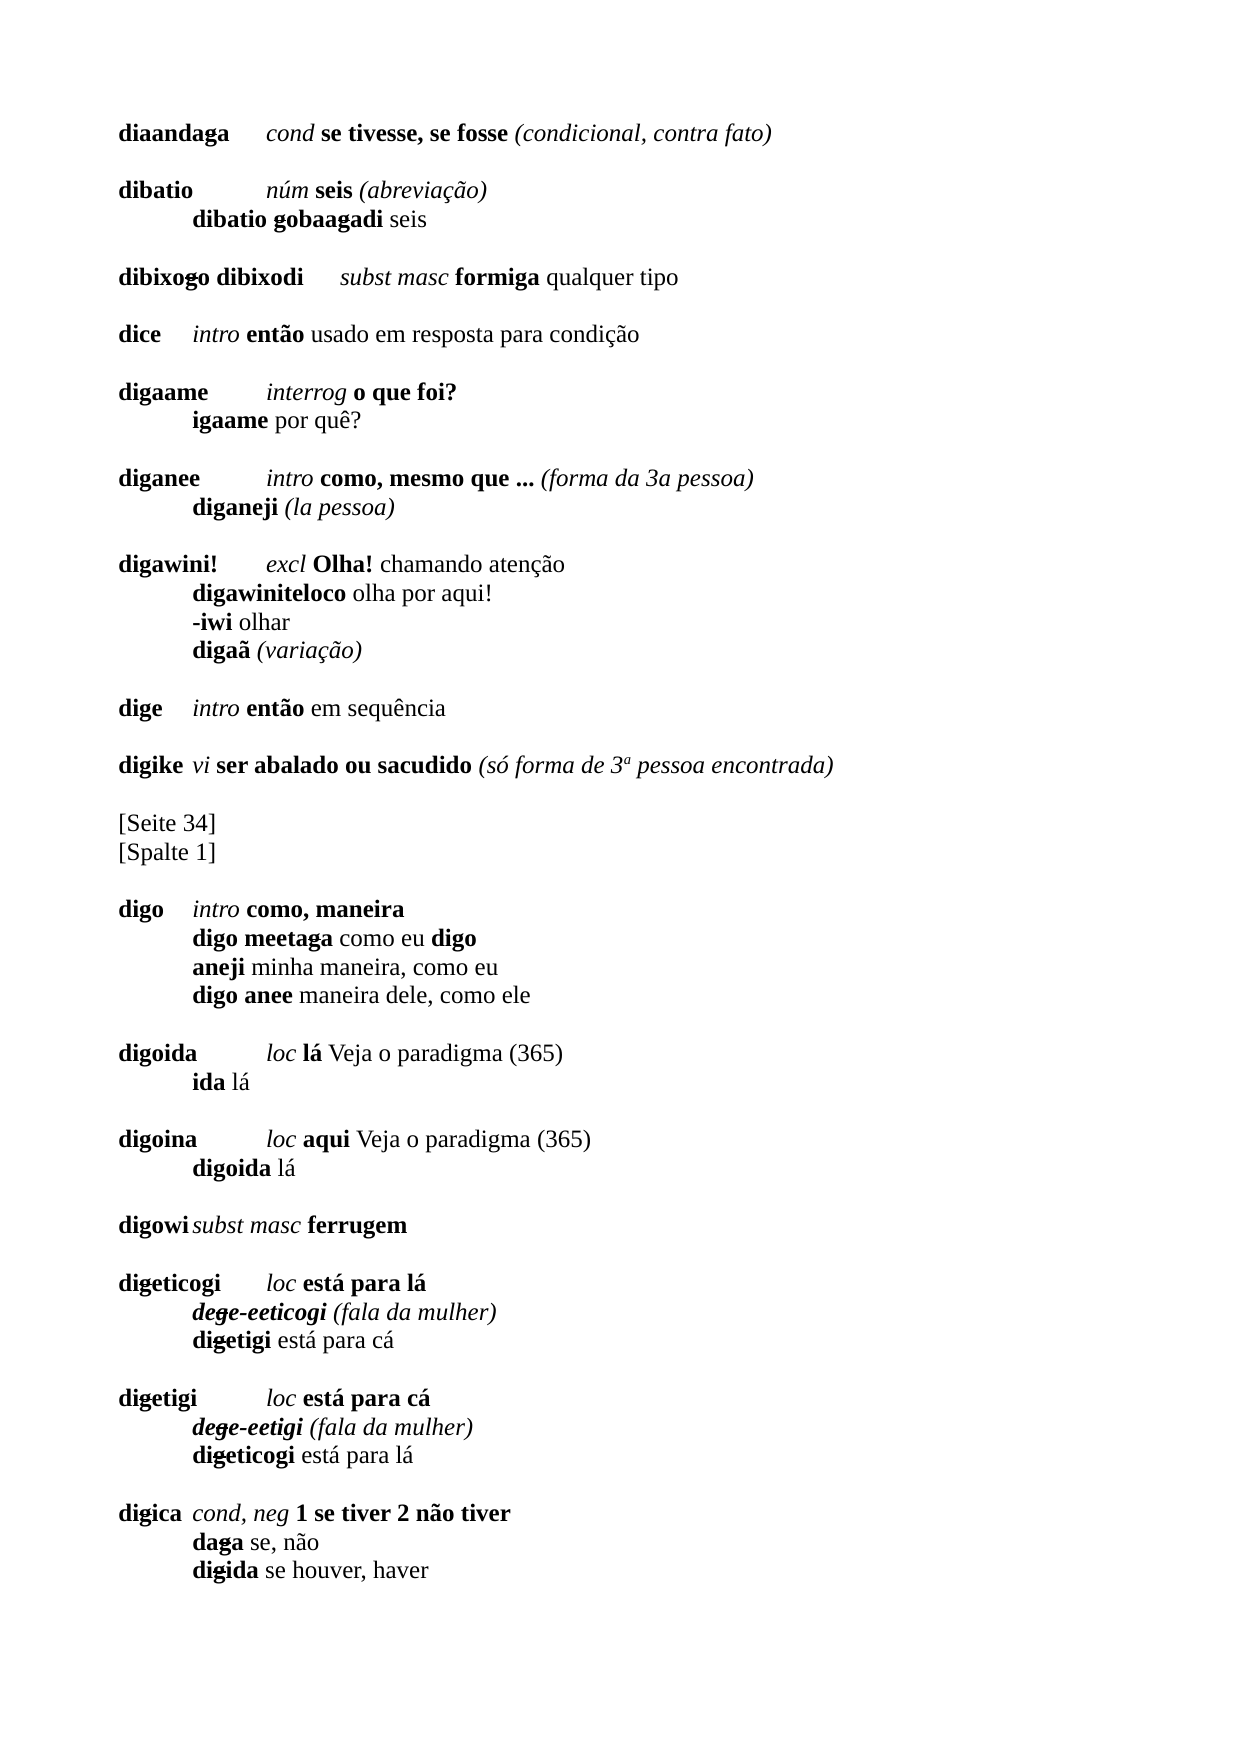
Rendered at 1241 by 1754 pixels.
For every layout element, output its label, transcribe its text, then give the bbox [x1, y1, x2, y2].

text digeticogi loc está para lá [118, 1268, 1122, 1297]
text dige intro então em sequência [118, 693, 1122, 722]
text diaandaga cond se tivesse, se fosse (condicional, contra fato) [118, 118, 1122, 147]
text ida lá [118, 1067, 1122, 1096]
text digawini! excl Olha! chamando atenção [118, 549, 1122, 578]
text dibixogo dibixodi subst masc formiga qualquer tipo [118, 262, 1122, 291]
text digetigi loc está para cá [118, 1383, 1122, 1412]
text digo anee maneira dele, como ele [118, 981, 1122, 1009]
text [Seite 34] [118, 808, 1122, 837]
text digica cond, neg 1 se tiver 2 não tiver [118, 1498, 1122, 1527]
text digowi subst masc ferrugem [118, 1211, 1122, 1239]
text aneji minha maneira, como eu [118, 952, 1122, 981]
text digoida loc lá Veja o paradigma (365) [118, 1038, 1122, 1067]
text dege-eetigi (fala da mulher) [118, 1412, 1122, 1441]
text igaame por quê? [118, 406, 1122, 434]
text digike vi ser abalado ou sacudido (só forma de 3a pessoa encontrada) [118, 751, 1122, 779]
text [Spalte 1] [118, 837, 1122, 866]
text dege-eeticogi (fala da mulher) [118, 1297, 1122, 1326]
text digoina loc aqui Veja o paradigma (365) [118, 1124, 1122, 1153]
text digaame interrog o que foi? [118, 377, 1122, 406]
text digoida lá [118, 1153, 1122, 1182]
text digo intro como, maneira [118, 894, 1122, 923]
text dibatio núm seis (abreviação) [118, 176, 1122, 204]
text daga se, não [118, 1527, 1122, 1556]
text dice intro então usado em resposta para condição [118, 319, 1122, 348]
text diganee intro como, mesmo que ... (forma da 3a pessoa) [118, 463, 1122, 492]
text digaã (variação) [118, 636, 1122, 664]
text digeticogi está para lá [118, 1441, 1122, 1469]
text digetigi está para cá [118, 1326, 1122, 1354]
text dibatio gobaagadi seis [118, 204, 1122, 233]
text -iwi olhar [118, 607, 1122, 636]
text digida se houver, haver [118, 1556, 1122, 1584]
text digo meetaga como eu digo [118, 923, 1122, 952]
text digawiniteloco olha por aqui! [118, 578, 1122, 607]
text diganeji (la pessoa) [118, 492, 1122, 521]
